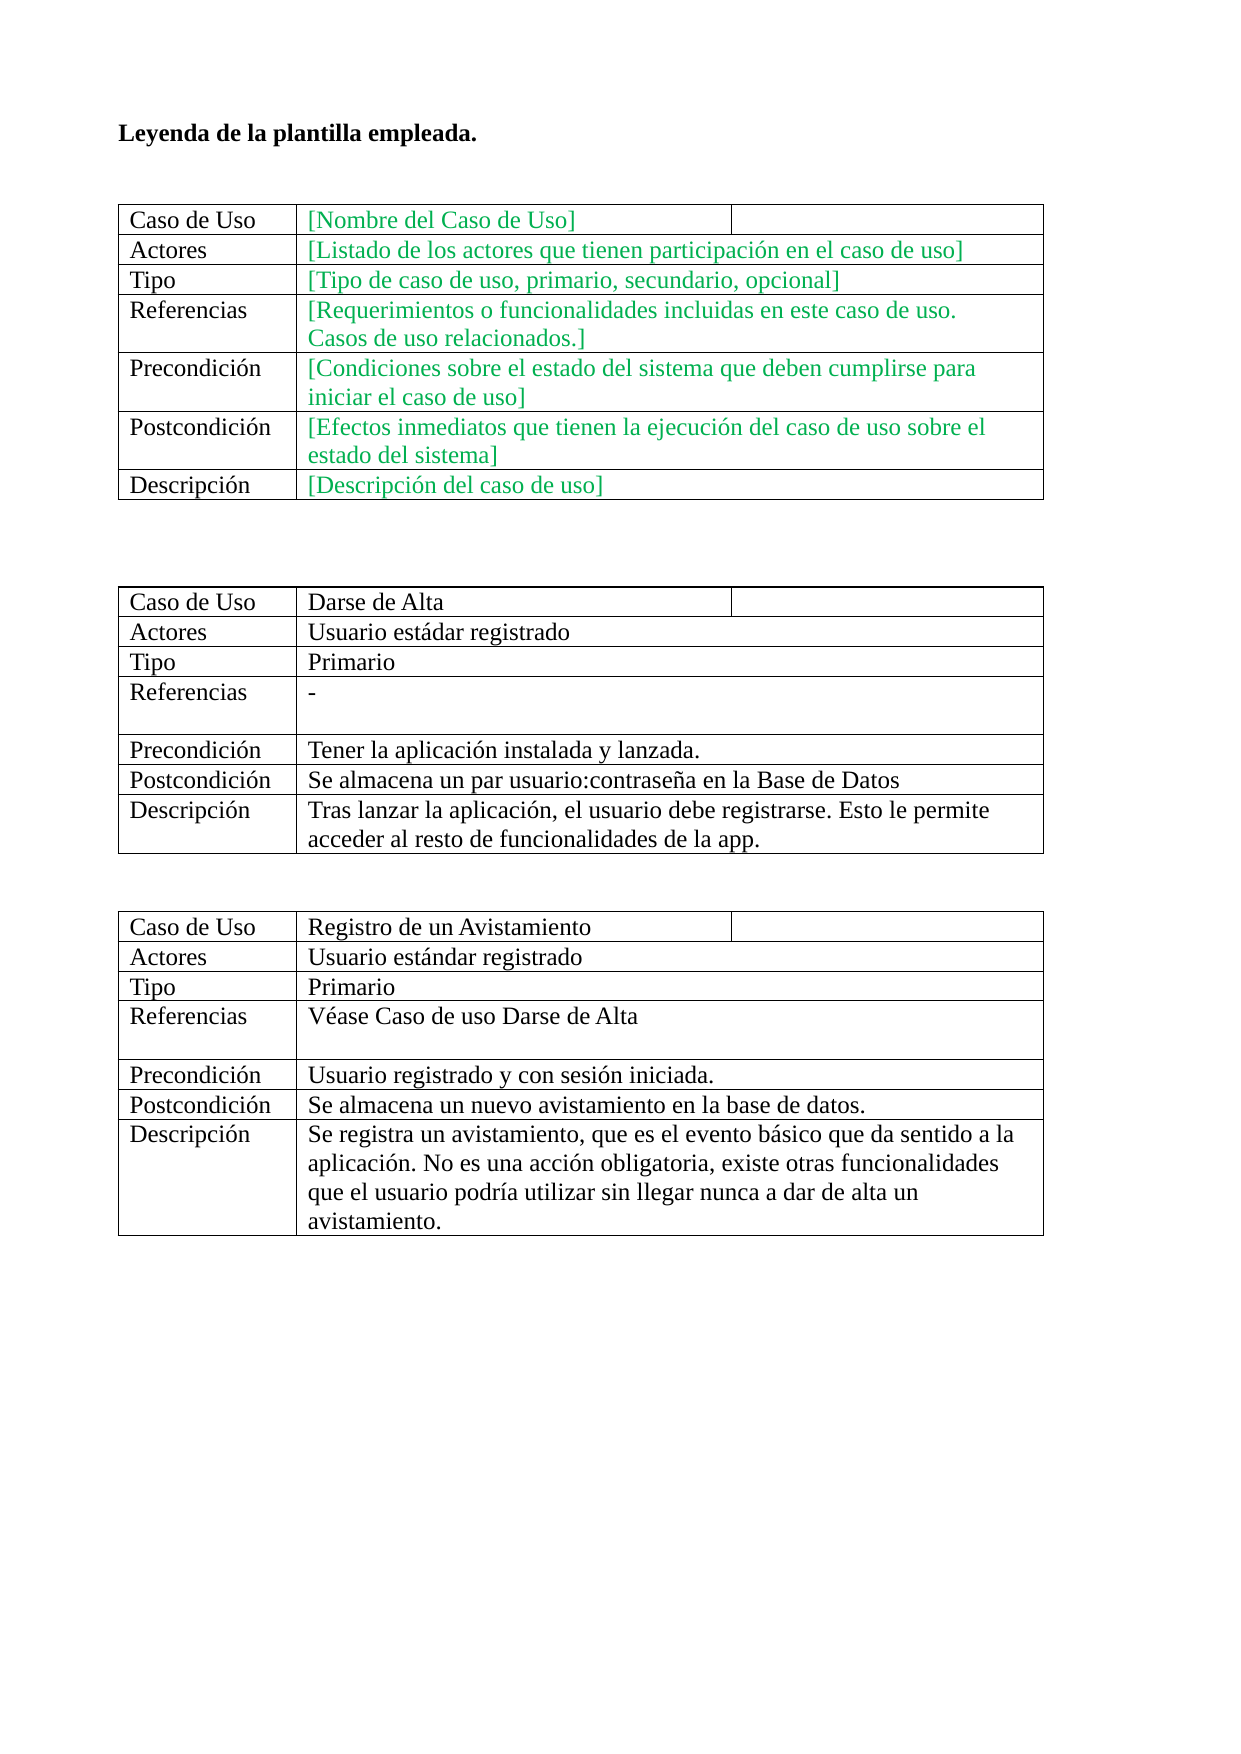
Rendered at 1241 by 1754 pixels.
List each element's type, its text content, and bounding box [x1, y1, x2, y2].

table_header Darse de Alta [720, 588, 731, 616]
table_cell Tipo [285, 972, 296, 1000]
table_header Darse de Alta [297, 588, 308, 616]
table_cell Actores [119, 617, 129, 646]
table_cell Tipo [285, 647, 296, 676]
table_cell Referencias [119, 1001, 296, 1059]
table_cell Precondición [285, 1060, 296, 1089]
table_cell Postcondición [119, 1090, 129, 1118]
table_cell Precondición [119, 735, 129, 764]
table_header [732, 588, 743, 616]
table_cell Tipo [119, 647, 129, 676]
table_header Caso de Uso [119, 205, 129, 234]
table_cell Tipo [285, 265, 296, 294]
table_cell Postcondición [119, 412, 296, 469]
table_header [1032, 588, 1043, 616]
text Leyenda de la plantilla empleada. [118, 118, 1122, 147]
table_cell Primario [297, 647, 308, 676]
table_header Caso de Uso [119, 588, 129, 616]
table_cell Actores [119, 942, 129, 971]
table_cell Precondición [285, 735, 296, 764]
table_cell Primario [297, 972, 308, 1000]
table_header [732, 205, 743, 234]
table_cell Tipo [119, 972, 129, 1000]
table_cell Postcondición [285, 765, 296, 794]
table_cell - [297, 677, 308, 734]
table_cell Actores [285, 235, 296, 264]
table_header Caso de Uso [285, 912, 296, 941]
table_cell Tipo [119, 265, 129, 294]
table_cell Postcondición [285, 1090, 296, 1118]
table_cell - [1032, 677, 1043, 734]
table_cell Actores [285, 942, 296, 971]
table_cell Descripción [119, 470, 129, 499]
table_cell Primario [1032, 972, 1043, 1000]
table_cell Descripción [119, 795, 296, 852]
table_header Caso de Uso [119, 912, 129, 941]
table_cell Descripción [285, 470, 296, 499]
table_cell Referencias [119, 677, 296, 734]
table_cell Actores [285, 617, 296, 646]
table_cell Primario [1032, 647, 1043, 676]
table_cell Véase Caso de uso Darse de Alta [297, 1001, 308, 1059]
table_cell Postcondición [119, 765, 129, 794]
table_cell Véase Caso de uso Darse de Alta [1032, 1001, 1043, 1059]
table_cell Descripción [119, 1120, 296, 1234]
table_header Caso de Uso [285, 205, 296, 234]
table_cell Precondición [119, 1060, 129, 1089]
table_cell Actores [119, 235, 129, 264]
table_header Caso de Uso [285, 588, 296, 616]
table_header [1032, 912, 1043, 941]
table_header [732, 912, 743, 941]
table_header [1032, 205, 1043, 234]
table_cell Referencias [119, 295, 296, 352]
table_cell Precondición [119, 353, 296, 411]
